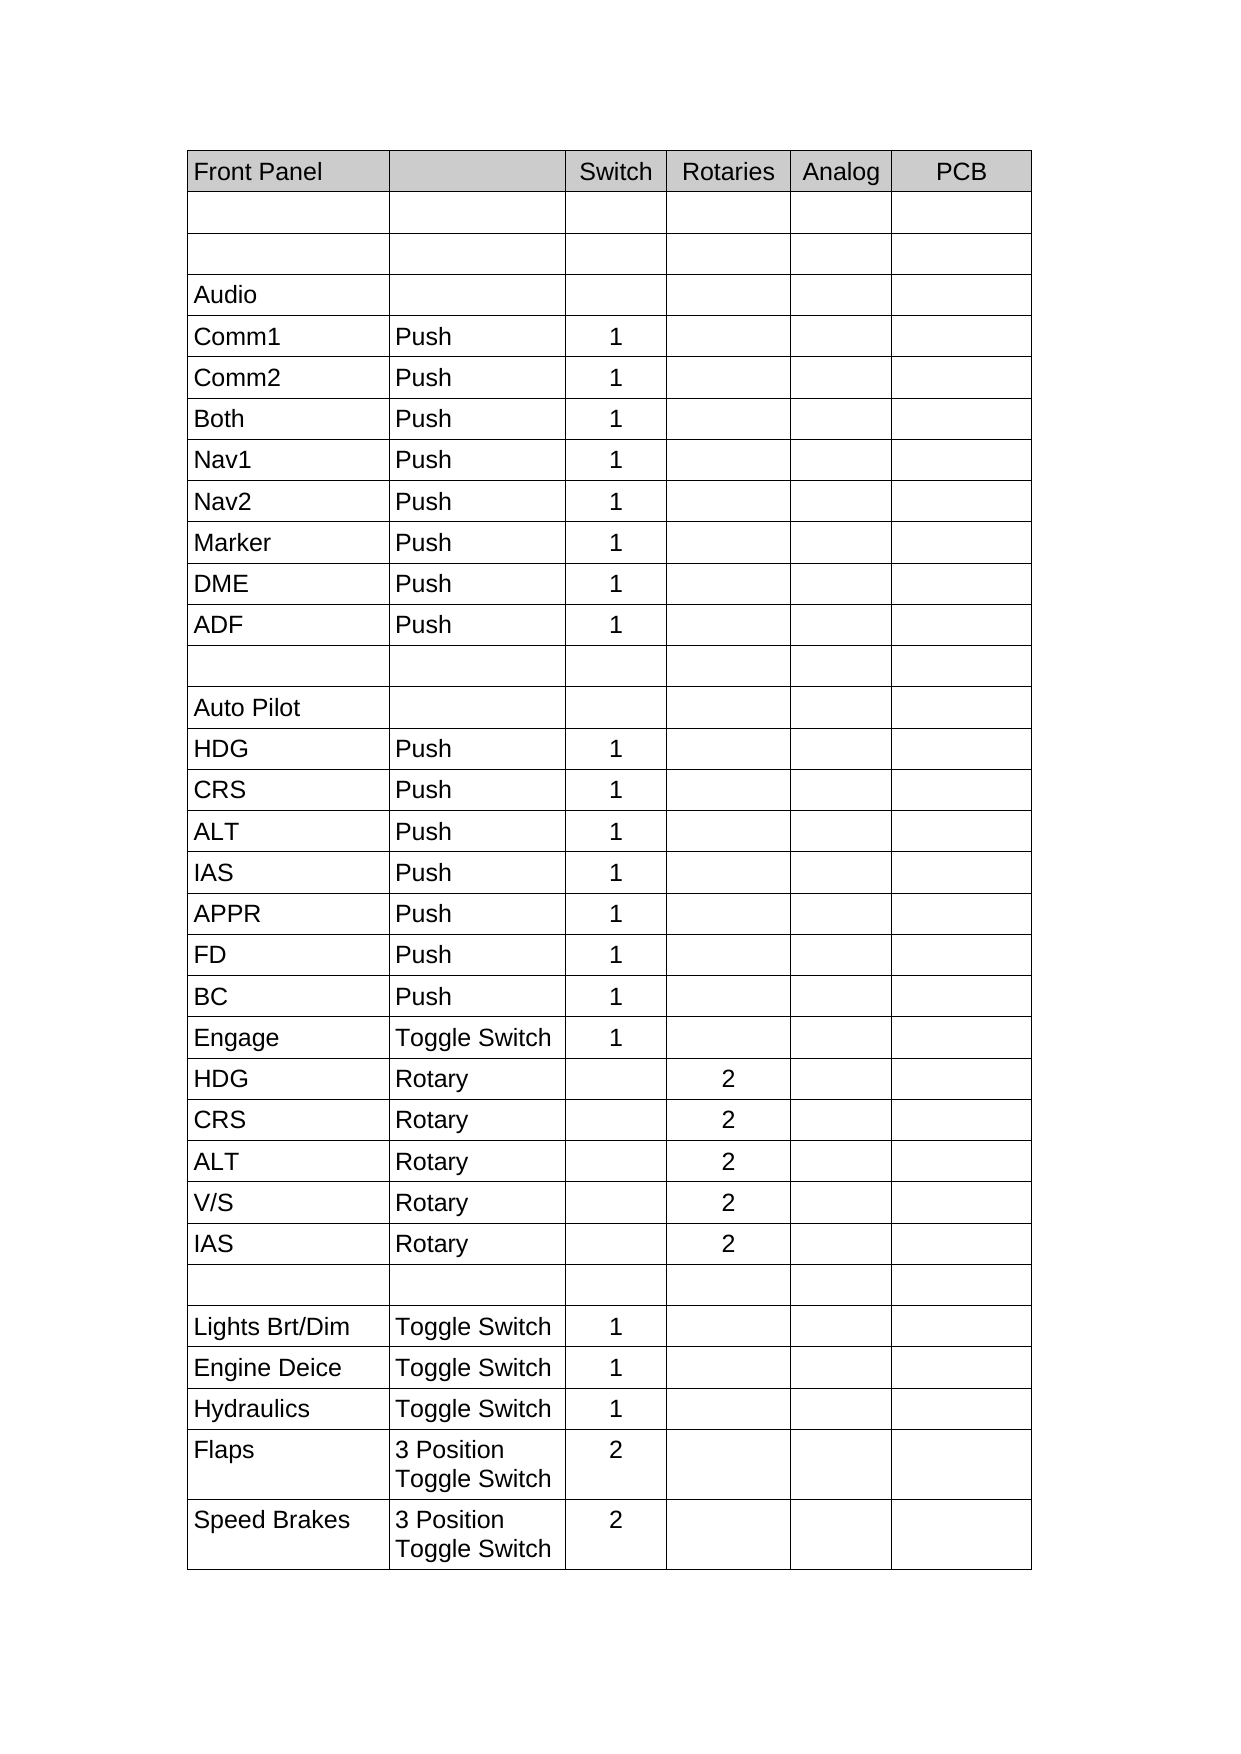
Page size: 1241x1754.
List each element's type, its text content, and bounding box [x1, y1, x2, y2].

table_cell [667, 1500, 790, 1569]
table_header Analog [791, 151, 891, 191]
table_cell [892, 440, 1031, 480]
table_cell [892, 894, 1031, 934]
table_cell [791, 1059, 891, 1099]
table_cell [667, 811, 790, 851]
table_cell Toggle Switch [390, 1017, 565, 1057]
table_cell Push [390, 935, 565, 975]
table_cell [791, 1430, 891, 1499]
table_cell 1 [566, 976, 666, 1016]
table_cell [566, 275, 666, 315]
table_cell [667, 1017, 790, 1057]
table_cell [892, 1389, 1031, 1429]
table_cell [667, 1347, 790, 1387]
table_cell [892, 481, 1031, 521]
table_cell [892, 687, 1031, 727]
table_cell HDG [188, 1059, 389, 1099]
table_cell Push [390, 811, 565, 851]
table_cell ALT [188, 811, 389, 851]
table_cell [390, 1265, 565, 1305]
table_cell [892, 564, 1031, 604]
table_cell Toggle Switch [390, 1389, 565, 1429]
table_header Switch [566, 151, 666, 191]
table_cell 1 [566, 440, 666, 480]
table_cell [667, 729, 790, 769]
table_cell [188, 646, 389, 686]
table_cell 1 [566, 852, 666, 892]
table_cell [791, 605, 891, 645]
table_cell 1 [566, 399, 666, 439]
table_cell [566, 192, 666, 232]
table_cell [188, 1265, 389, 1305]
table_cell Push [390, 399, 565, 439]
table_cell FD [188, 935, 389, 975]
table_cell [791, 1182, 891, 1222]
table_cell [188, 192, 389, 232]
table_cell [566, 1182, 666, 1222]
table_cell [667, 234, 790, 274]
table_cell [892, 1141, 1031, 1181]
table_cell HDG [188, 729, 389, 769]
table_cell [791, 357, 891, 397]
table_cell Push [390, 894, 565, 934]
table_cell BC [188, 976, 389, 1016]
table_cell [892, 1059, 1031, 1099]
table_cell [667, 192, 790, 232]
table_cell ADF [188, 605, 389, 645]
table_header [390, 151, 565, 191]
table_cell [791, 1100, 891, 1140]
table_cell [892, 1265, 1031, 1305]
table_cell [892, 234, 1031, 274]
table_cell 1 [566, 605, 666, 645]
table_cell [667, 687, 790, 727]
table_cell 1 [566, 522, 666, 562]
table_cell 3 Position Toggle Switch [390, 1500, 565, 1569]
table_cell 2 [667, 1100, 790, 1140]
table_cell [892, 976, 1031, 1016]
table_cell [791, 564, 891, 604]
table_cell [791, 1141, 891, 1181]
table_cell [791, 976, 891, 1016]
table_cell Lights Brt/Dim [188, 1306, 389, 1346]
table_cell [667, 1430, 790, 1499]
table_cell [892, 399, 1031, 439]
table_cell Rotary [390, 1059, 565, 1099]
table_cell [791, 192, 891, 232]
table_cell Comm2 [188, 357, 389, 397]
table_cell [892, 935, 1031, 975]
table_cell [791, 316, 891, 356]
table_cell [791, 770, 891, 810]
table_cell [791, 1347, 891, 1387]
table_cell [791, 1265, 891, 1305]
table_cell Nav2 [188, 481, 389, 521]
table_cell [892, 357, 1031, 397]
table_cell [791, 852, 891, 892]
table_cell [791, 729, 891, 769]
table_cell 2 [566, 1500, 666, 1569]
table_cell 2 [566, 1430, 666, 1499]
table_cell Both [188, 399, 389, 439]
table_cell [667, 1306, 790, 1346]
table_cell CRS [188, 770, 389, 810]
table_cell [892, 852, 1031, 892]
table_cell Push [390, 770, 565, 810]
table_cell [667, 646, 790, 686]
table_cell Push [390, 481, 565, 521]
table_cell [791, 894, 891, 934]
table_cell Push [390, 605, 565, 645]
table_cell V/S [188, 1182, 389, 1222]
table_cell Push [390, 976, 565, 1016]
table_header Front Panel [188, 151, 389, 191]
table_cell 3 Position Toggle Switch [390, 1430, 565, 1499]
table_cell [791, 1306, 891, 1346]
table_cell Audio [188, 275, 389, 315]
table_cell [566, 646, 666, 686]
table_cell 1 [566, 1347, 666, 1387]
table_cell [892, 811, 1031, 851]
table_cell Rotary [390, 1141, 565, 1181]
table_cell 2 [667, 1141, 790, 1181]
table_cell [791, 440, 891, 480]
table_cell [566, 1224, 666, 1264]
table_cell [667, 770, 790, 810]
table_cell Push [390, 522, 565, 562]
table_cell [791, 1017, 891, 1057]
table_cell [566, 1059, 666, 1099]
table_cell [791, 522, 891, 562]
table_cell [892, 1182, 1031, 1222]
table_cell 1 [566, 894, 666, 934]
table_cell Rotary [390, 1224, 565, 1264]
table_cell Auto Pilot [188, 687, 389, 727]
table_cell [791, 481, 891, 521]
table_cell Hydraulics [188, 1389, 389, 1429]
table_cell [566, 687, 666, 727]
table_cell IAS [188, 852, 389, 892]
table_cell Speed Brakes [188, 1500, 389, 1569]
table_cell [791, 275, 891, 315]
table_cell Push [390, 564, 565, 604]
table_cell [667, 935, 790, 975]
table_cell Toggle Switch [390, 1306, 565, 1346]
table_cell [892, 1306, 1031, 1346]
table_cell 1 [566, 357, 666, 397]
table_cell [188, 234, 389, 274]
table_header Rotaries [667, 151, 790, 191]
table_cell [667, 1265, 790, 1305]
table_cell [892, 1347, 1031, 1387]
table_cell [667, 1389, 790, 1429]
table_cell [667, 852, 790, 892]
table_cell [892, 316, 1031, 356]
table_cell [791, 935, 891, 975]
table_cell [390, 275, 565, 315]
table_cell CRS [188, 1100, 389, 1140]
table_cell Rotary [390, 1100, 565, 1140]
table_cell 1 [566, 564, 666, 604]
table_cell [667, 357, 790, 397]
table_cell Flaps [188, 1430, 389, 1499]
table_cell [791, 1389, 891, 1429]
table_cell Push [390, 729, 565, 769]
table_cell [390, 234, 565, 274]
table_cell [892, 1500, 1031, 1569]
table_cell [667, 316, 790, 356]
table_cell Engine Deice [188, 1347, 389, 1387]
table_cell [566, 1141, 666, 1181]
table_cell [791, 1224, 891, 1264]
table_cell [566, 1265, 666, 1305]
table_cell [791, 646, 891, 686]
table_cell 1 [566, 316, 666, 356]
table_cell [667, 440, 790, 480]
table_cell Engage [188, 1017, 389, 1057]
table_cell [791, 811, 891, 851]
table_cell 1 [566, 811, 666, 851]
table_cell 1 [566, 770, 666, 810]
table_cell [892, 1430, 1031, 1499]
table_cell [390, 646, 565, 686]
table_cell [667, 564, 790, 604]
table_cell [892, 1224, 1031, 1264]
table_cell Toggle Switch [390, 1347, 565, 1387]
table_cell [892, 192, 1031, 232]
table_cell [791, 399, 891, 439]
table_cell 1 [566, 481, 666, 521]
table_cell DME [188, 564, 389, 604]
table_cell 1 [566, 729, 666, 769]
table_cell Rotary [390, 1182, 565, 1222]
table_cell ALT [188, 1141, 389, 1181]
table_cell [667, 399, 790, 439]
table_cell [667, 275, 790, 315]
table_cell [892, 646, 1031, 686]
table_cell [566, 1100, 666, 1140]
table_cell [667, 894, 790, 934]
table_cell [892, 1100, 1031, 1140]
table_cell 1 [566, 1017, 666, 1057]
table_cell Marker [188, 522, 389, 562]
table_cell [791, 687, 891, 727]
table_cell 2 [667, 1182, 790, 1222]
table_cell [390, 687, 565, 727]
table_cell [566, 234, 666, 274]
table_cell [892, 729, 1031, 769]
table_cell 1 [566, 1306, 666, 1346]
table_cell [667, 605, 790, 645]
table_cell [667, 976, 790, 1016]
table_header PCB [892, 151, 1031, 191]
table_cell [791, 234, 891, 274]
table_cell [791, 1500, 891, 1569]
table_cell [892, 275, 1031, 315]
table_cell Push [390, 357, 565, 397]
table_cell [892, 605, 1031, 645]
table_cell APPR [188, 894, 389, 934]
table_cell [390, 192, 565, 232]
table_cell IAS [188, 1224, 389, 1264]
table_cell [892, 522, 1031, 562]
table_cell Nav1 [188, 440, 389, 480]
table_cell 2 [667, 1224, 790, 1264]
table_cell Push [390, 316, 565, 356]
table_cell [892, 1017, 1031, 1057]
table_cell 2 [667, 1059, 790, 1099]
table_cell Push [390, 440, 565, 480]
table_cell [667, 522, 790, 562]
table_cell Comm1 [188, 316, 389, 356]
table_cell 1 [566, 1389, 666, 1429]
table_cell [892, 770, 1031, 810]
table_cell 1 [566, 935, 666, 975]
table_cell [667, 481, 790, 521]
table_cell Push [390, 852, 565, 892]
